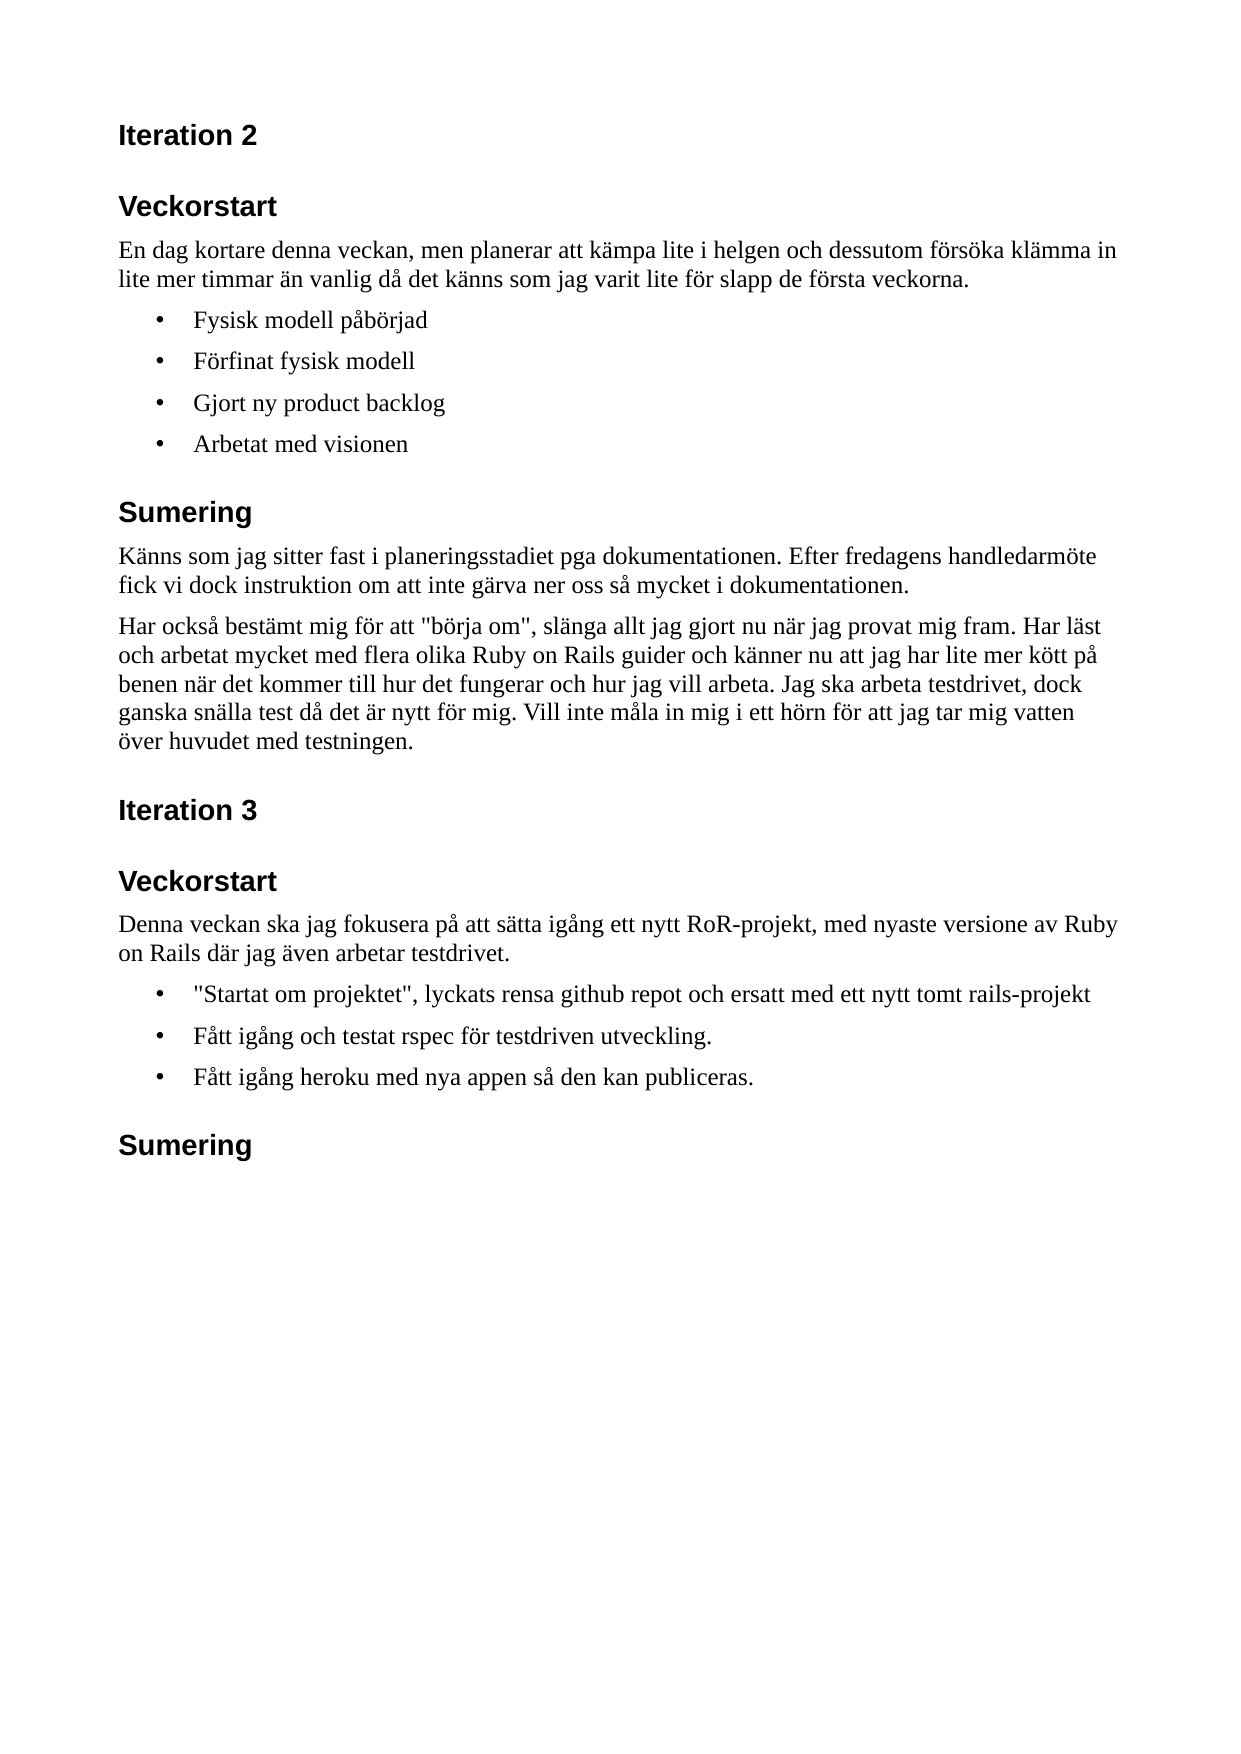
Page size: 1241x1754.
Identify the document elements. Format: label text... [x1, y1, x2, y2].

subtitle Sumering [118, 495, 1122, 529]
list Fått igång och testat rspec för testdriven utveckling. [156, 1021, 1122, 1049]
list Förfinat fysisk modell [156, 346, 1122, 375]
subtitle Sumering [118, 1128, 1122, 1162]
subtitle Iteration 3 [118, 792, 1122, 826]
text Har också bestämt mig för att "börja om", slänga allt jag gjort nu när jag provat mig fram. Har läst och arbetat mycket med flera olika Ruby on Rails guider och känner nu att jag har lite mer kött på benen när det kommer till hur det fungerar och hur jag vill arbeta. Jag ska arbeta testdrivet, dock ganska snälla test då det är nytt för mig. Vill inte måla in mig i ett hörn för att jag tar mig vatten över huvudet med testningen. [118, 611, 1122, 755]
list Fysisk modell påbörjad [156, 305, 1122, 334]
text Känns som jag sitter fast i planeringsstadiet pga dokumentationen. Efter fredagens handledarmöte fick vi dock instruktion om att inte gärva ner oss så mycket i dokumentationen. [118, 541, 1122, 599]
text Denna veckan ska jag fokusera på att sätta igång ett nytt RoR-projekt, med nyaste versione av Ruby on Rails där jag även arbetar testdrivet. [118, 909, 1122, 967]
list Gjort ny product backlog [156, 388, 1122, 416]
subtitle Iteration 2 [118, 118, 1122, 152]
list Fått igång heroku med nya appen så den kan publiceras. [156, 1062, 1122, 1091]
subtitle Veckorstart [118, 189, 1122, 223]
subtitle Veckorstart [118, 863, 1122, 897]
text En dag kortare denna veckan, men planerar att kämpa lite i helgen och dessutom försöka klämma in lite mer timmar än vanlig då det känns som jag varit lite för slapp de första veckorna. [118, 235, 1122, 293]
list Arbetat med visionen [156, 429, 1122, 458]
list "Startat om projektet", lyckats rensa github repot och ersatt med ett nytt tomt rails-projekt [156, 979, 1122, 1008]
